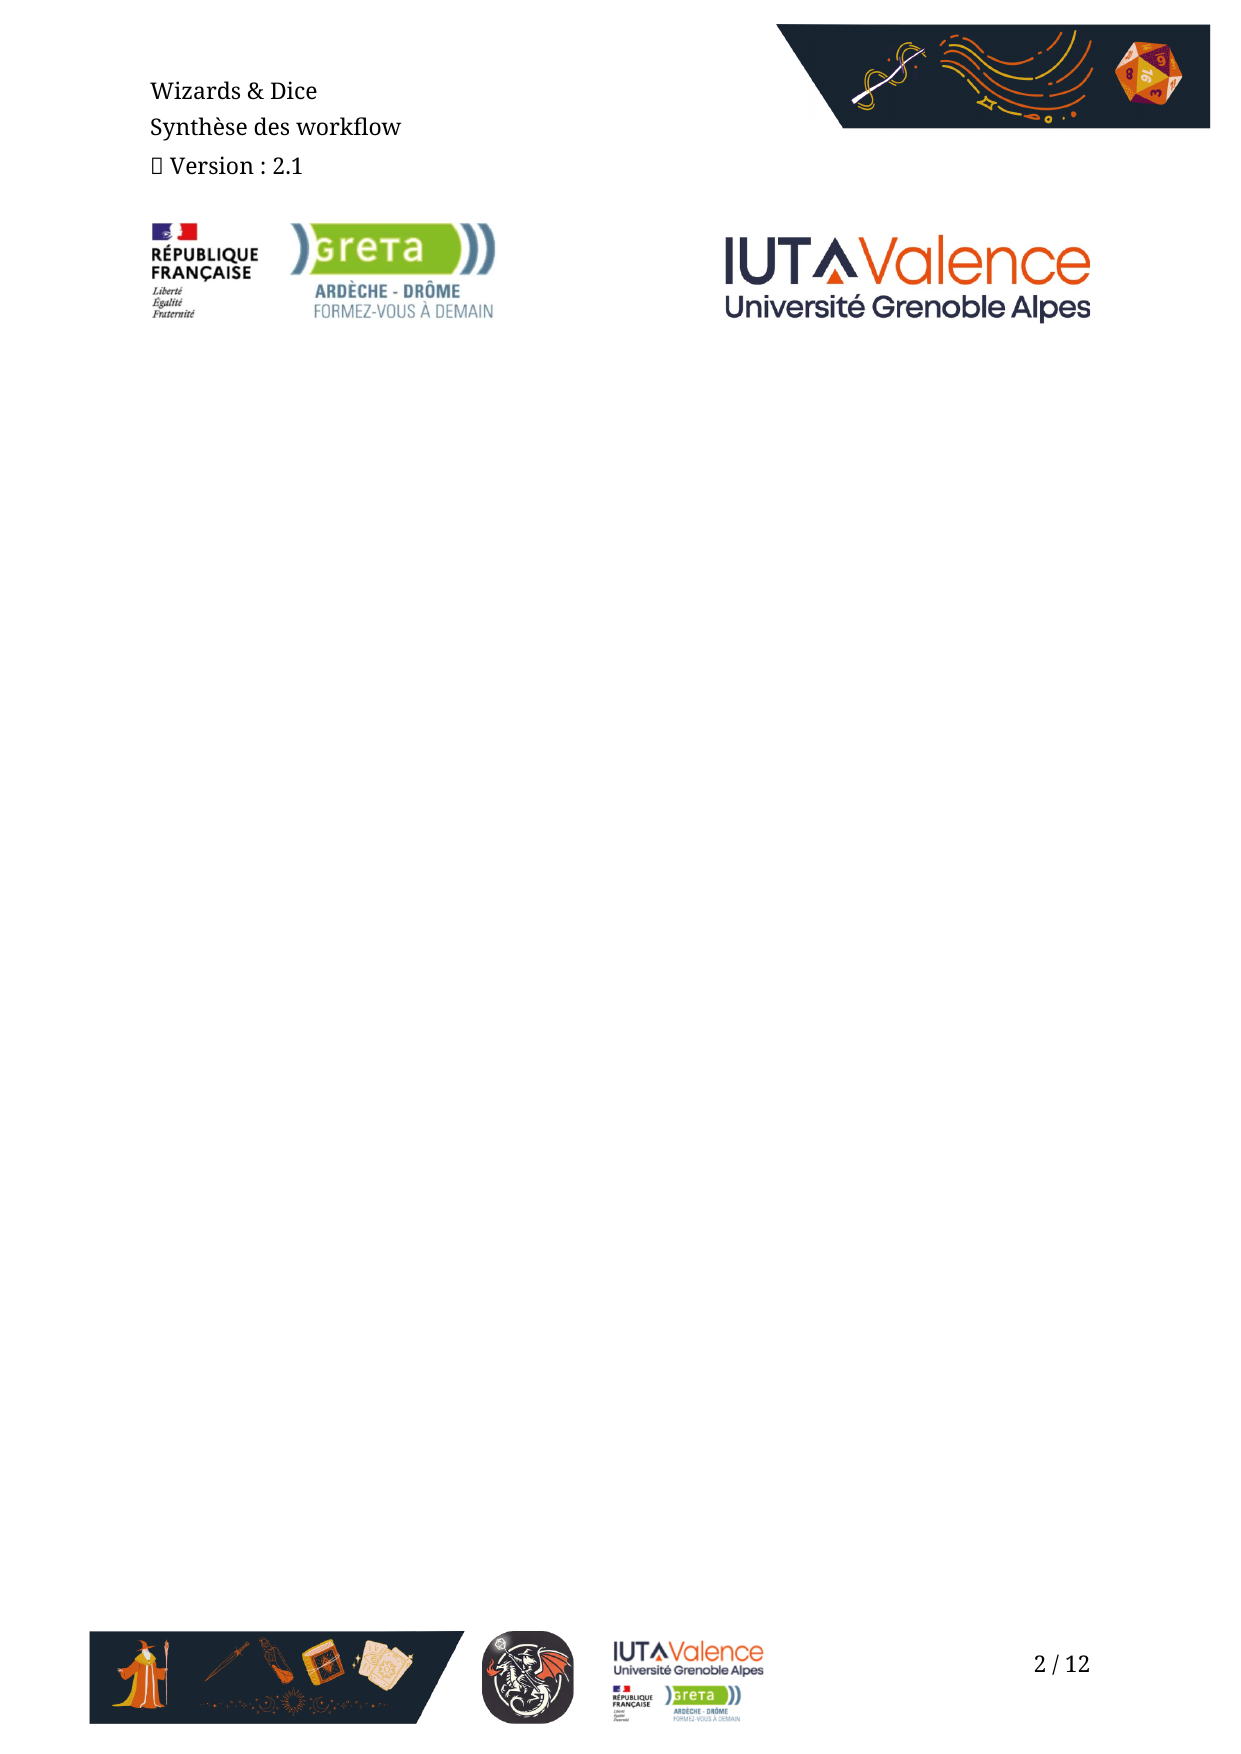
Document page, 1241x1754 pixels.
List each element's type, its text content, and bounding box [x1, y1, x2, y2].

picture [721, 232, 1091, 324]
picture [81, 1620, 788, 1733]
picture [150, 221, 498, 321]
picture [771, 21, 1218, 131]
text 🔄 Version : 2.1 [150, 150, 1090, 181]
